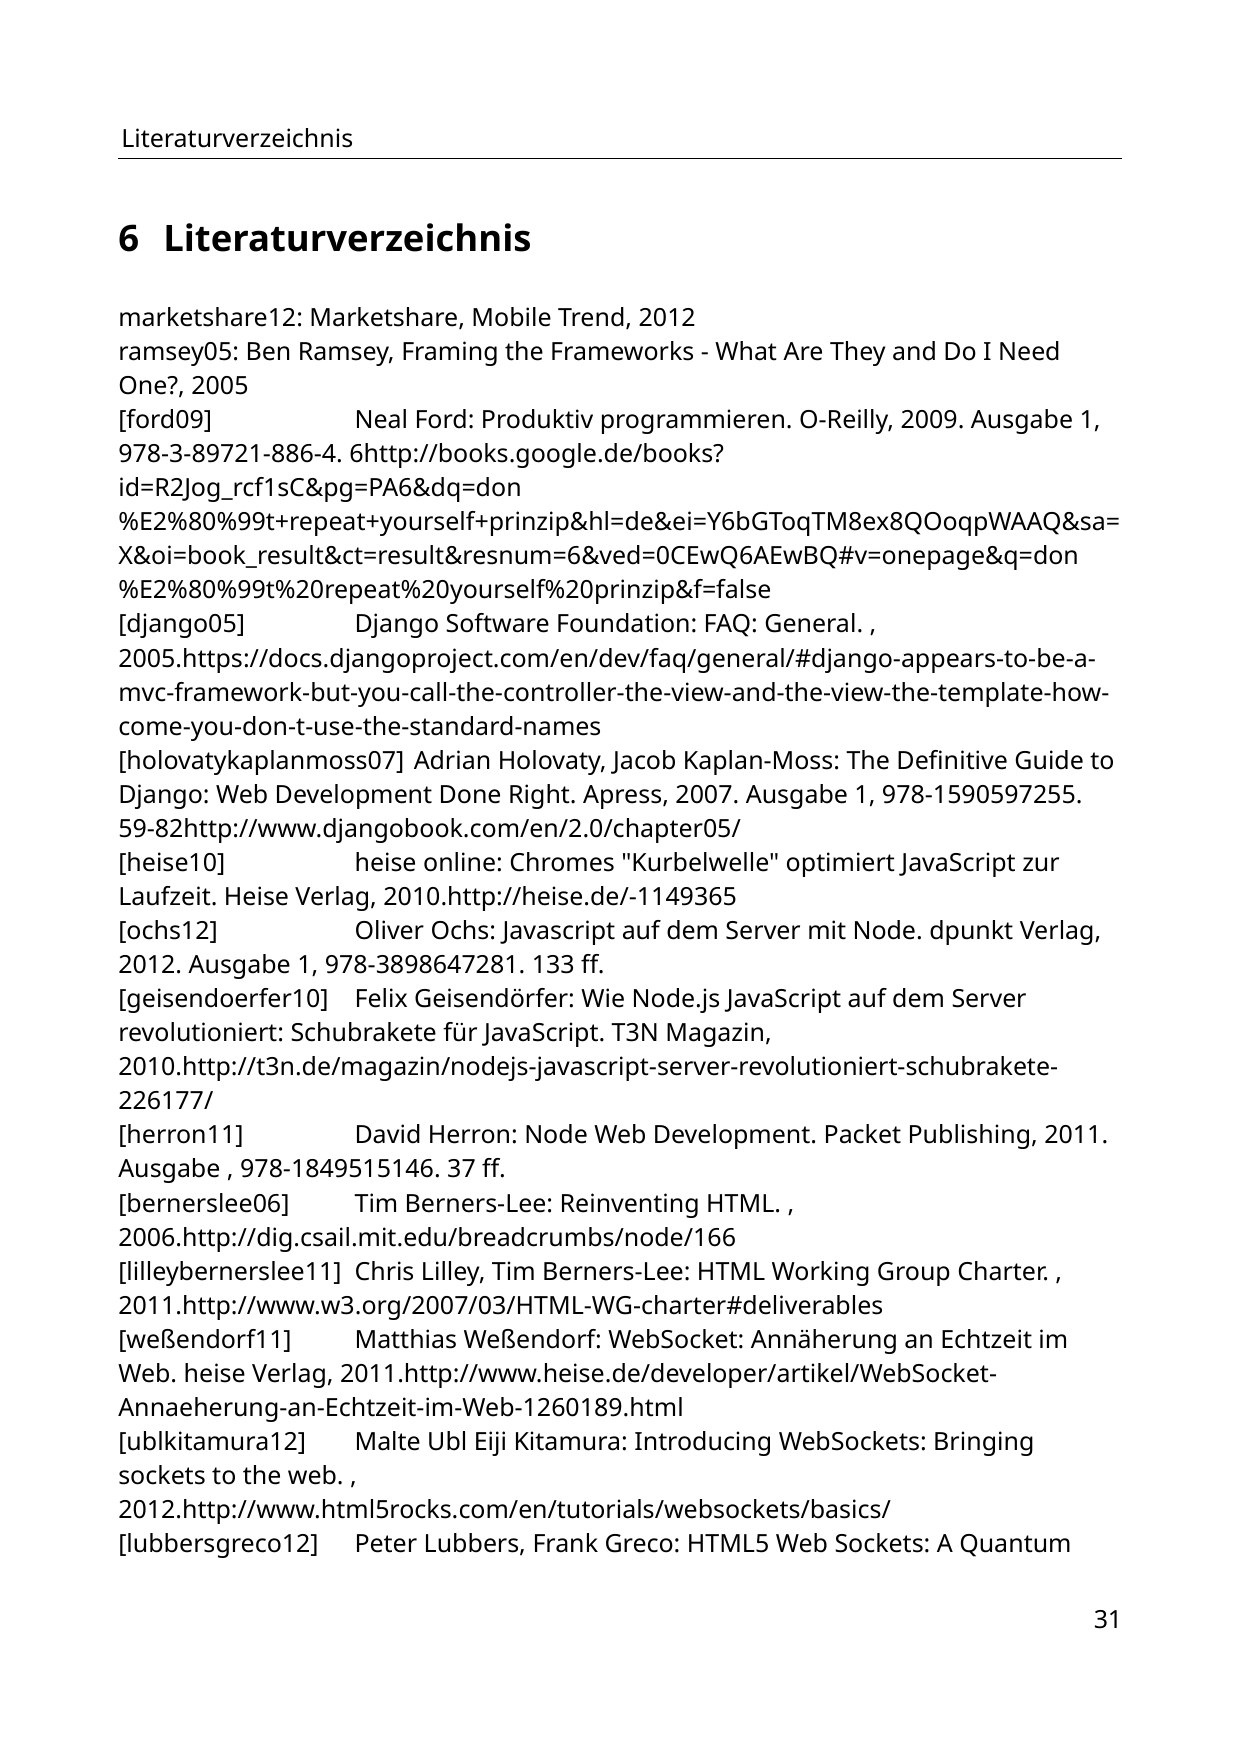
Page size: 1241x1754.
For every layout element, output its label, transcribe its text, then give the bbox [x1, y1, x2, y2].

text [django05] Django Software Foundation: FAQ: General. , 2005.https://docs.djangoproject.com/en/dev/faq/general/#django-appears-to-be-a-mvc-framework-but-you-call-the-controller-the-view-and-the-view-the-template-how-come-you-don-t-use-the-standard-names [118, 606, 1122, 742]
text [heise10] heise online: Chromes "Kurbelwelle" optimiert JavaScript zur Laufzeit. Heise Verlag, 2010.http://heise.de/-1149365 [118, 844, 1122, 913]
text [ford09] Neal Ford: Produktiv programmieren. O-Reilly, 2009. Ausgabe 1, 978-3-89721-886-4. 6http://books.google.de/books?id=R2Jog_rcf1sC&pg=PA6&dq=don%E2%80%99t+repeat+yourself+prinzip&hl=de&ei=Y6bGToqTM8ex8QOoqpWAAQ&sa=X&oi=book_result&ct=result&resnum=6&ved=0CEwQ6AEwBQ#v=onepage&q=don%E2%80%99t%20repeat%20yourself%20prinzip&f=false [118, 402, 1122, 606]
text ramsey05: Ben Ramsey, Framing the Frameworks - What Are They and Do I Need One?, 2005 [118, 334, 1122, 402]
text [herron11] David Herron: Node Web Development. Packet Publishing, 2011. Ausgabe , 978-1849515146. 37 ff. [118, 1117, 1122, 1185]
text [bernerslee06] Tim Berners-Lee: Reinventing HTML. , 2006.http://dig.csail.mit.edu/breadcrumbs/node/166 [118, 1185, 1122, 1253]
text [holovatykaplanmoss07] Adrian Holovaty, Jacob Kaplan-Moss: The Definitive Guide to Django: Web Development Done Right. Apress, 2007. Ausgabe 1, 978-1590597255. 59-82http://www.djangobook.com/en/2.0/chapter05/ [118, 742, 1122, 844]
text [geisendoerfer10] Felix Geisendörfer: Wie Node.js JavaScript auf dem Server revolutioniert: Schubrakete für JavaScript. T3N Magazin, 2010.http://t3n.de/magazin/nodejs-javascript-server-revolutioniert-schubrakete-226177/ [118, 981, 1122, 1117]
text [weßendorf11] Matthias Weßendorf: WebSocket: Annäherung an Echtzeit im Web. heise Verlag, 2011.http://www.heise.de/developer/artikel/WebSocket-Annaeherung-an-Echtzeit-im-Web-1260189.html [118, 1321, 1122, 1424]
text [ochs12] Oliver Ochs: Javascript auf dem Server mit Node. dpunkt Verlag, 2012. Ausgabe 1, 978-3898647281. 133 ff. [118, 913, 1122, 981]
text [lilleybernerslee11] Chris Lilley, Tim Berners-Lee: HTML Working Group Charter. , 2011.http://www.w3.org/2007/03/HTML-WG-charter#deliverables [118, 1253, 1122, 1321]
text [lubbersgreco12] Peter Lubbers, Frank Greco: HTML5 Web Sockets: A Quantum [118, 1526, 1122, 1560]
text [ublkitamura12] Malte Ubl Eiji Kitamura: Introducing WebSockets: Bringing sockets to the web. , 2012.http://www.html5rocks.com/en/tutorials/websockets/basics/ [118, 1424, 1122, 1526]
text marketshare12: Marketshare, Mobile Trend, 2012 [118, 299, 1122, 334]
subtitle Literaturverzeichnis [118, 213, 1122, 262]
